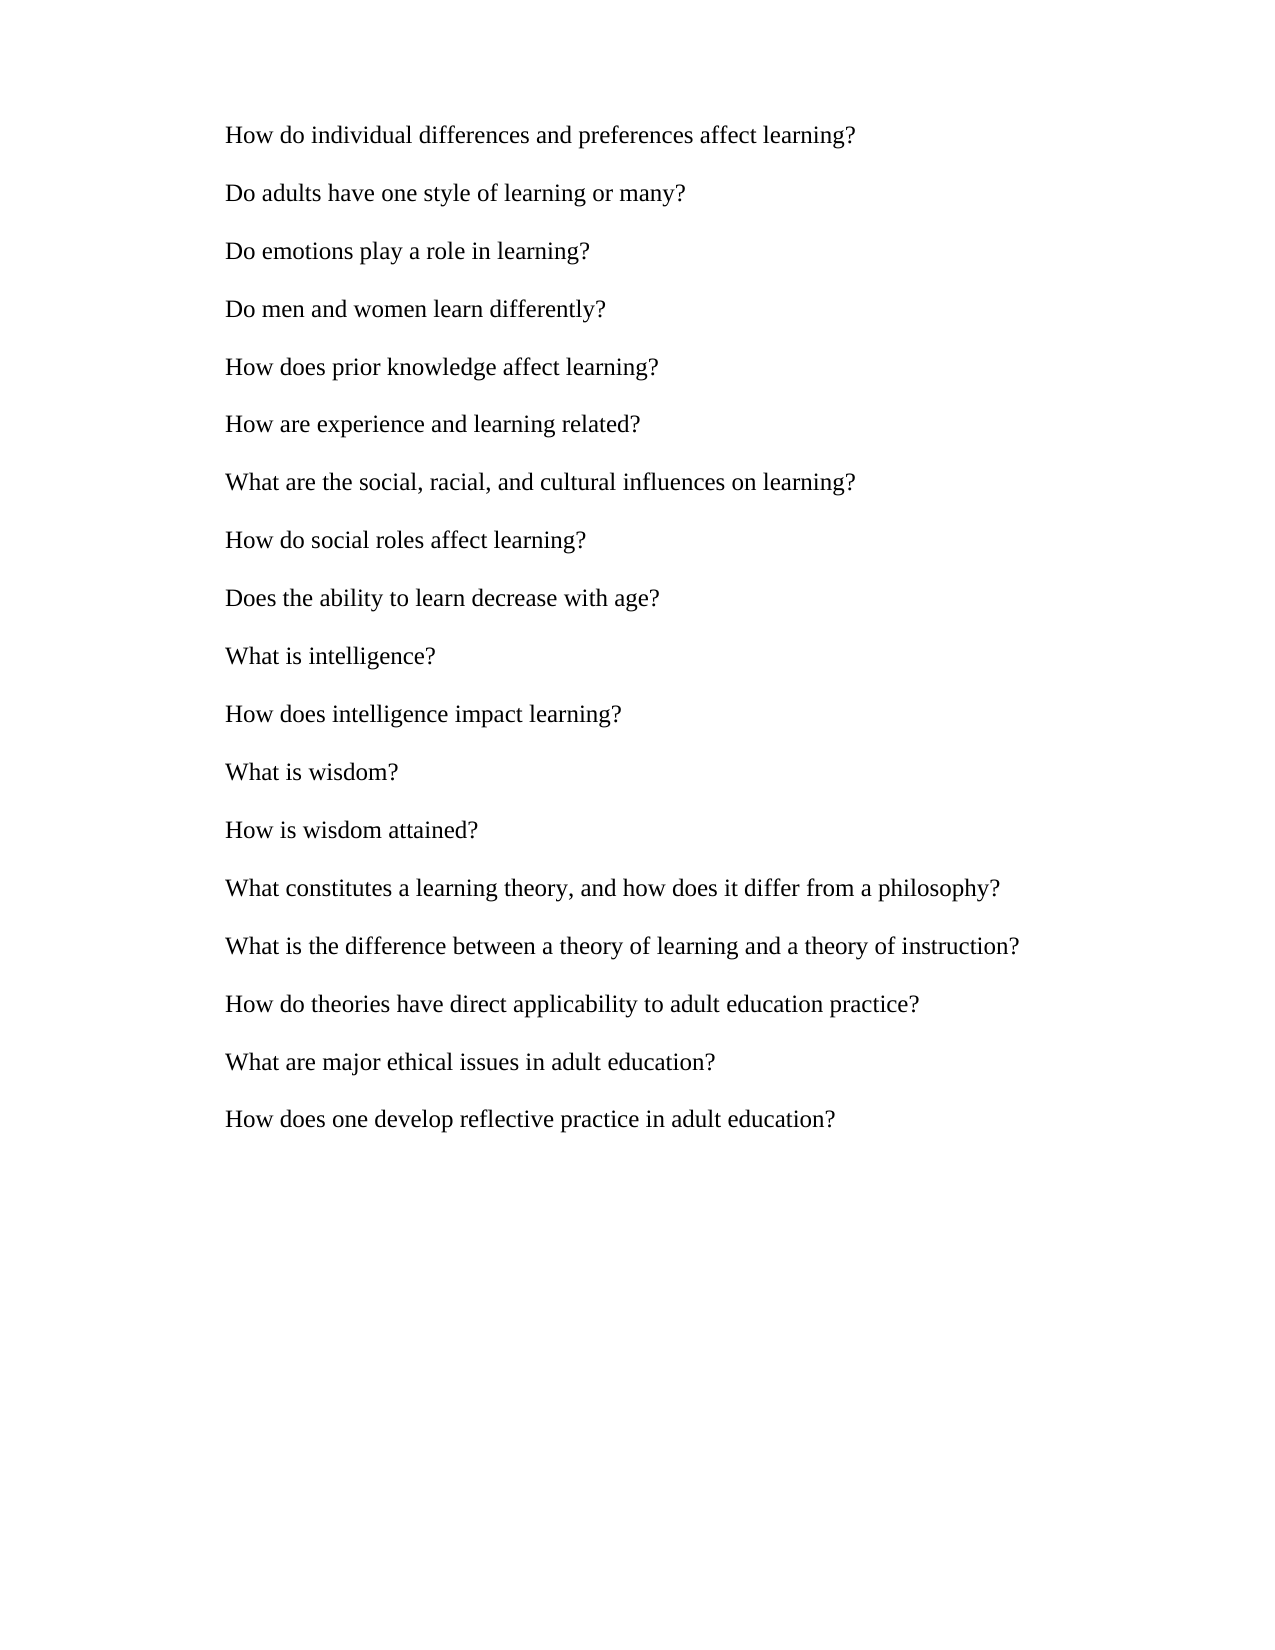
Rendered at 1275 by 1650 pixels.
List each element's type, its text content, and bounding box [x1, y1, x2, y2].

text How is wisdom attained? [225, 815, 1125, 844]
text Do emotions play a role in learning? [225, 236, 1125, 264]
text What is wisdom? [225, 757, 1125, 786]
text How does intelligence impact learning? [225, 699, 1125, 728]
text What is intelligence? [225, 641, 1125, 670]
text What are major ethical issues in adult education? [225, 1047, 1125, 1075]
text How do theories have direct applicability to adult education practice? [225, 989, 1125, 1017]
text How does one develop reflective practice in adult education? [225, 1104, 1125, 1133]
text How do social roles affect learning? [225, 525, 1125, 554]
text What is the difference between a theory of learning and a theory of instruction? [225, 931, 1125, 959]
text What constitutes a learning theory, and how does it differ from a philosophy? [225, 873, 1125, 902]
text How do individual differences and preferences affect learning? [225, 120, 1125, 149]
text Does the ability to learn decrease with age? [225, 583, 1125, 612]
text How are experience and learning related? [225, 409, 1125, 438]
text Do men and women learn differently? [225, 294, 1125, 322]
text Do adults have one style of learning or many? [225, 178, 1125, 207]
text What are the social, racial, and cultural influences on learning? [225, 467, 1125, 496]
text How does prior knowledge affect learning? [225, 352, 1125, 380]
